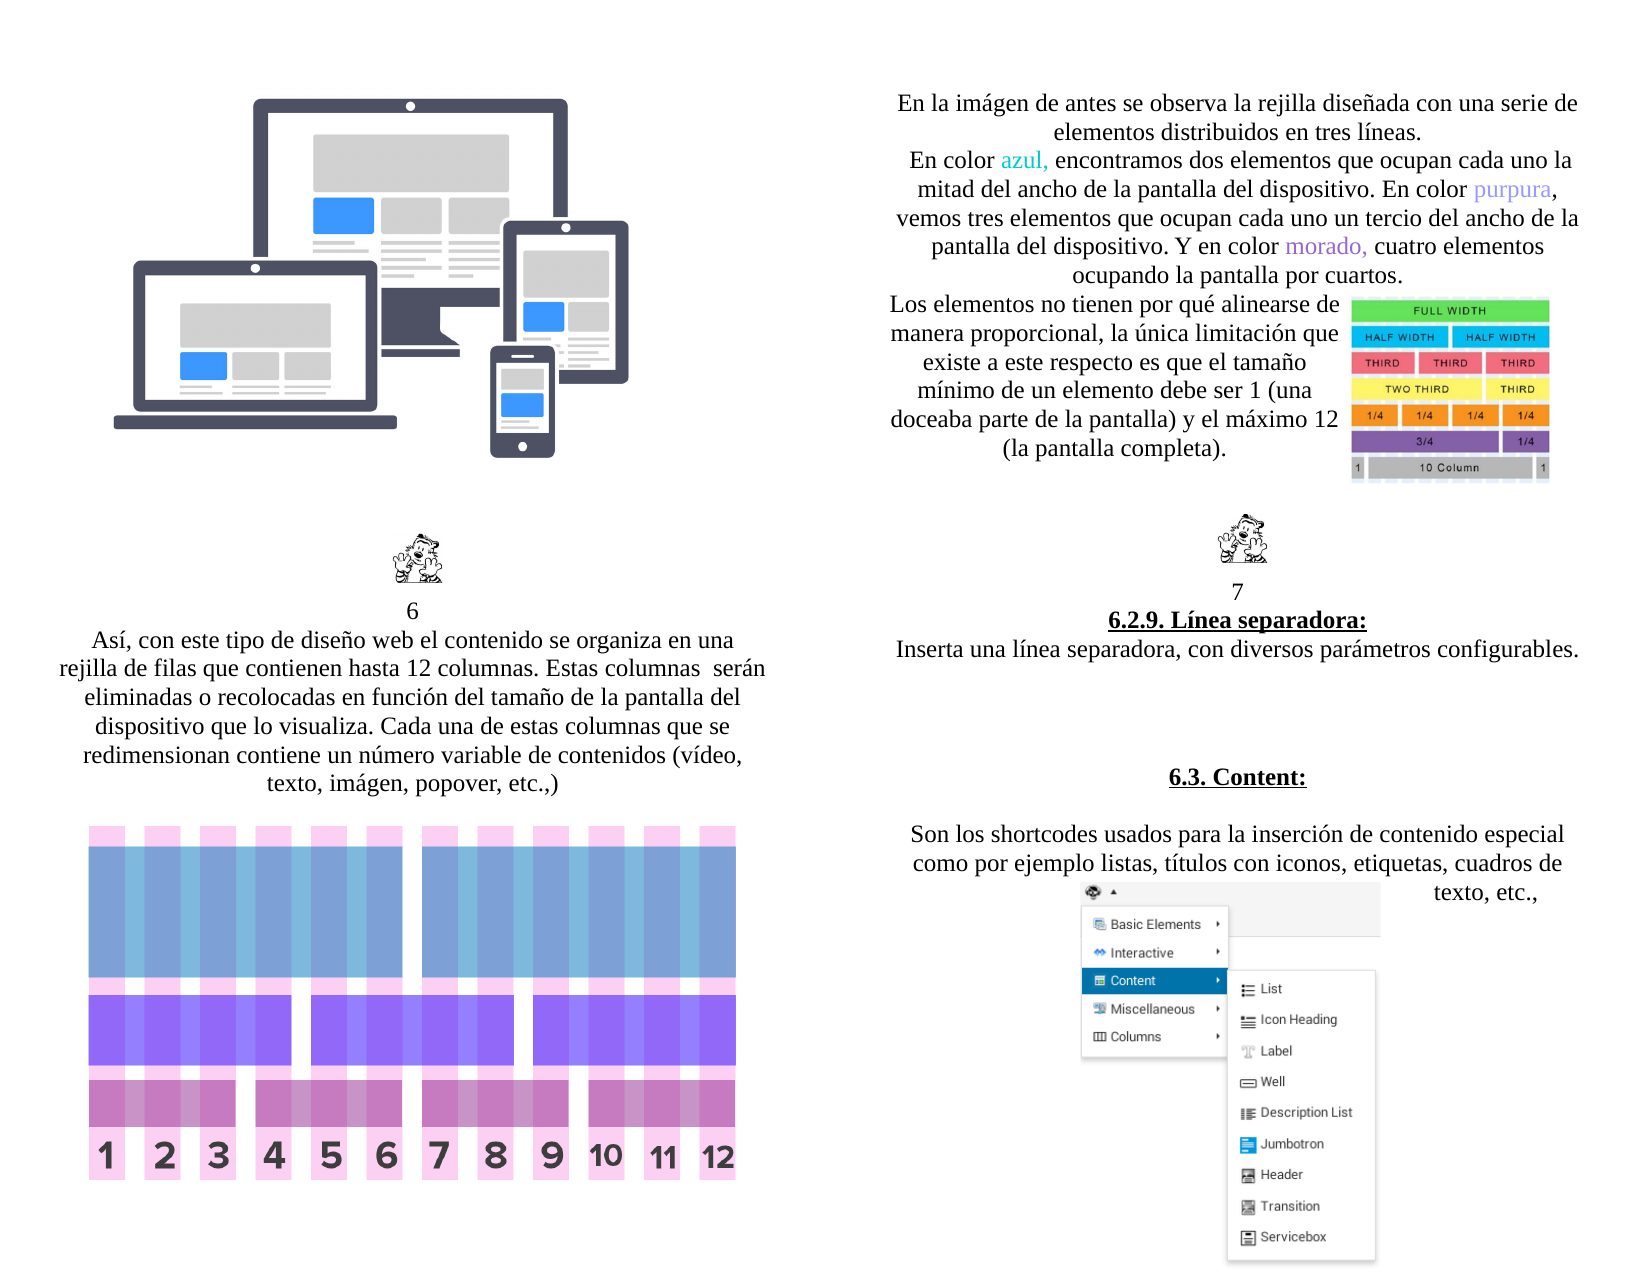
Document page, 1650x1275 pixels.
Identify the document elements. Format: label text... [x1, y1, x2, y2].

text 6.3. Content: [884, 762, 1591, 790]
picture [1345, 292, 1554, 486]
text Así, con este tipo de diseño web el contenido se organiza en una rejilla de filas que contienen hasta 12 columnas. Estas columnas serán eliminadas o recolocadas en función del tamaño de la pantalla del dispositivo que lo visualiza. Cada una de estas columnas que se redimensionan contiene un número variable de contenidos (vídeo, texto, imágen, popover, etc.,) [59, 625, 766, 797]
text Inserta una línea separadora, con diversos parámetros configurables. [884, 634, 1591, 663]
text En la imágen de antes se observa la rejilla diseñada con una serie de elementos distribuidos en tres líneas. [884, 88, 1591, 145]
text 6 [59, 596, 766, 625]
picture [91, 77, 668, 481]
text 6.2.9. Línea separadora: [884, 605, 1591, 634]
text Los elementos no tienen por qué alinearse de manera proporcional, la única limitación que existe a este respecto es que el tamaño mínimo de un elemento debe ser 1 (una doceaba parte de la pantalla) y el máximo 12 (la pantalla completa). [884, 289, 1591, 462]
text Son los shortcodes usados para la inserción de contenido especial como por ejemplo listas, títulos con iconos, etiquetas, cuadros de texto, etc., [884, 819, 1591, 905]
picture [1080, 882, 1381, 1275]
picture [392, 533, 443, 583]
text En color azul, encontramos dos elementos que ocupan cada uno la mitad del ancho de la pantalla del dispositivo. En color purpura, vemos tres elementos que ocupan cada uno un tercio del ancho de la pantalla del dispositivo. Y en color morado, cuatro elementos ocupando la pantalla por cuartos. [884, 145, 1591, 289]
text 7 [884, 577, 1591, 605]
picture [1217, 514, 1268, 563]
picture [78, 826, 747, 1180]
